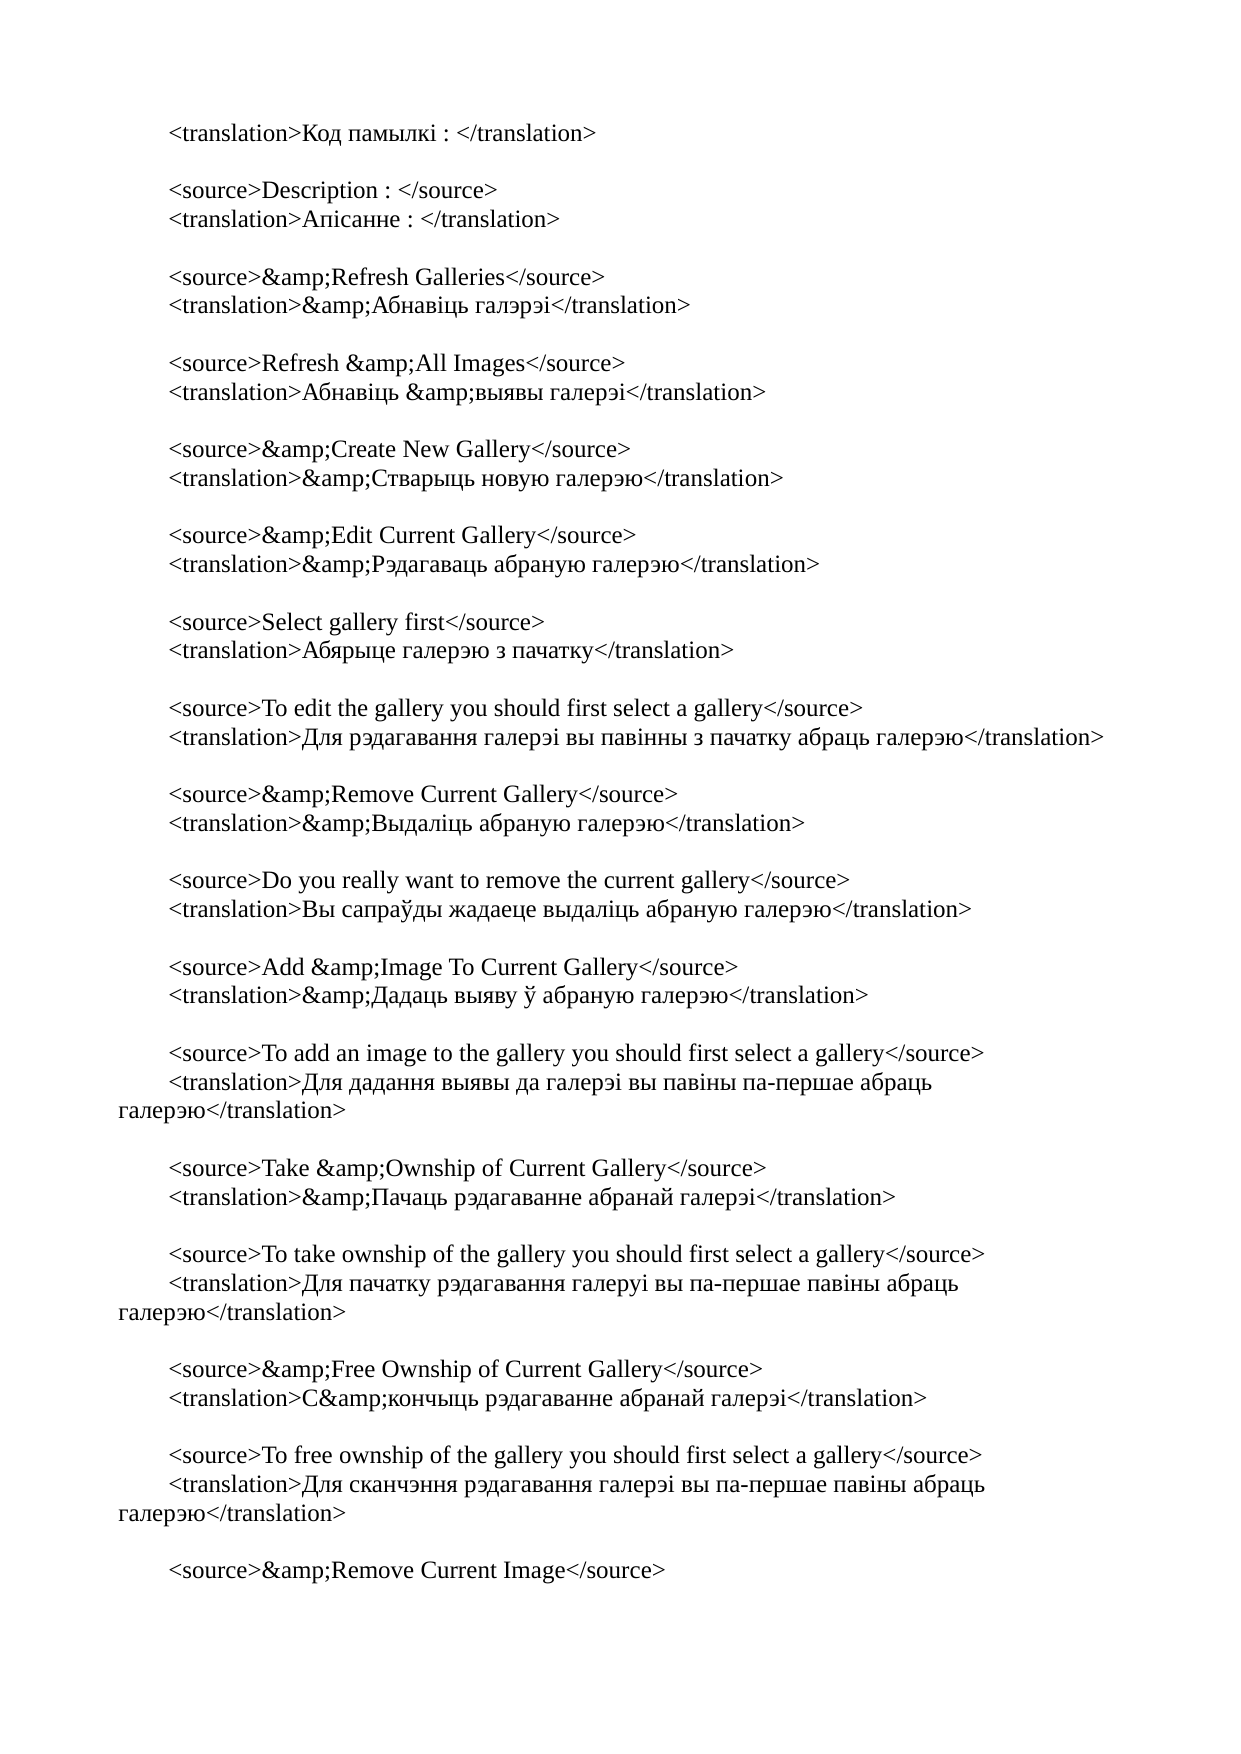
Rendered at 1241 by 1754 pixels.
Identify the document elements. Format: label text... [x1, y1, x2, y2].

text <translation>Абярыце галерэю з пачатку</translation> <source>To edit the gallery you should first select a gallery</source> [118, 636, 1122, 722]
text <translation>&amp;Пачаць рэдагаванне абранай галерэі</translation> <source>To take ownship of the gallery you should first select a gallery</source> [118, 1182, 1122, 1268]
text <translation>&amp;Выдаліць абраную галерэю</translation> <source>Do you really want to remove the current gallery</source> [118, 808, 1122, 894]
text <translation>Вы сапраўды жадаеце выдаліць абраную галерэю</translation> <source>Add &amp;Image To Current Gallery</source> [118, 894, 1122, 981]
text <translation>С&amp;кончыць рэдагаванне абранай галерэі</translation> <source>To free ownship of the gallery you should first select a gallery</source> [118, 1383, 1122, 1469]
text <translation>Абнавіць &amp;выявы галерэі</translation> <source>&amp;Create New Gallery</source> [118, 377, 1122, 463]
text <translation>Апісанне : </translation> <source>&amp;Refresh Galleries</source> [118, 204, 1122, 291]
text <translation>Для дадання выявы да галерэі вы павіны па-першае абраць галерэю</translation> <source>Take &amp;Ownship of Current Gallery</source> [118, 1067, 1122, 1182]
text <translation>&amp;Стварыць новую галерэю</translation> <source>&amp;Edit Current Gallery</source> [118, 463, 1122, 549]
text <translation>Код памылкі : </translation> <source>Description : </source> [118, 118, 1122, 204]
text <translation>&amp;Абнавіць галэрэі</translation> <source>Refresh &amp;All Images</source> [118, 291, 1122, 377]
text <translation>Для сканчэння рэдагавання галерэі вы па-першае павіны абраць галерэю</translation> <source>&amp;Remove Current Image</source> [118, 1469, 1122, 1584]
text <translation>Для рэдагавання галерэі вы павінны з пачатку абраць галерэю</translation> <source>&amp;Remove Current Gallery</source> [118, 722, 1122, 808]
text <translation>&amp;Дадаць выяву ў абраную галерэю</translation> <source>To add an image to the gallery you should first select a gallery</source> [118, 981, 1122, 1067]
text <translation>Для пачатку рэдагавання галеруі вы па-першае павіны абраць галерэю</translation> <source>&amp;Free Ownship of Current Gallery</source> [118, 1268, 1122, 1383]
text <translation>&amp;Рэдагаваць абраную галерэю</translation> <source>Select gallery first</source> [118, 549, 1122, 636]
